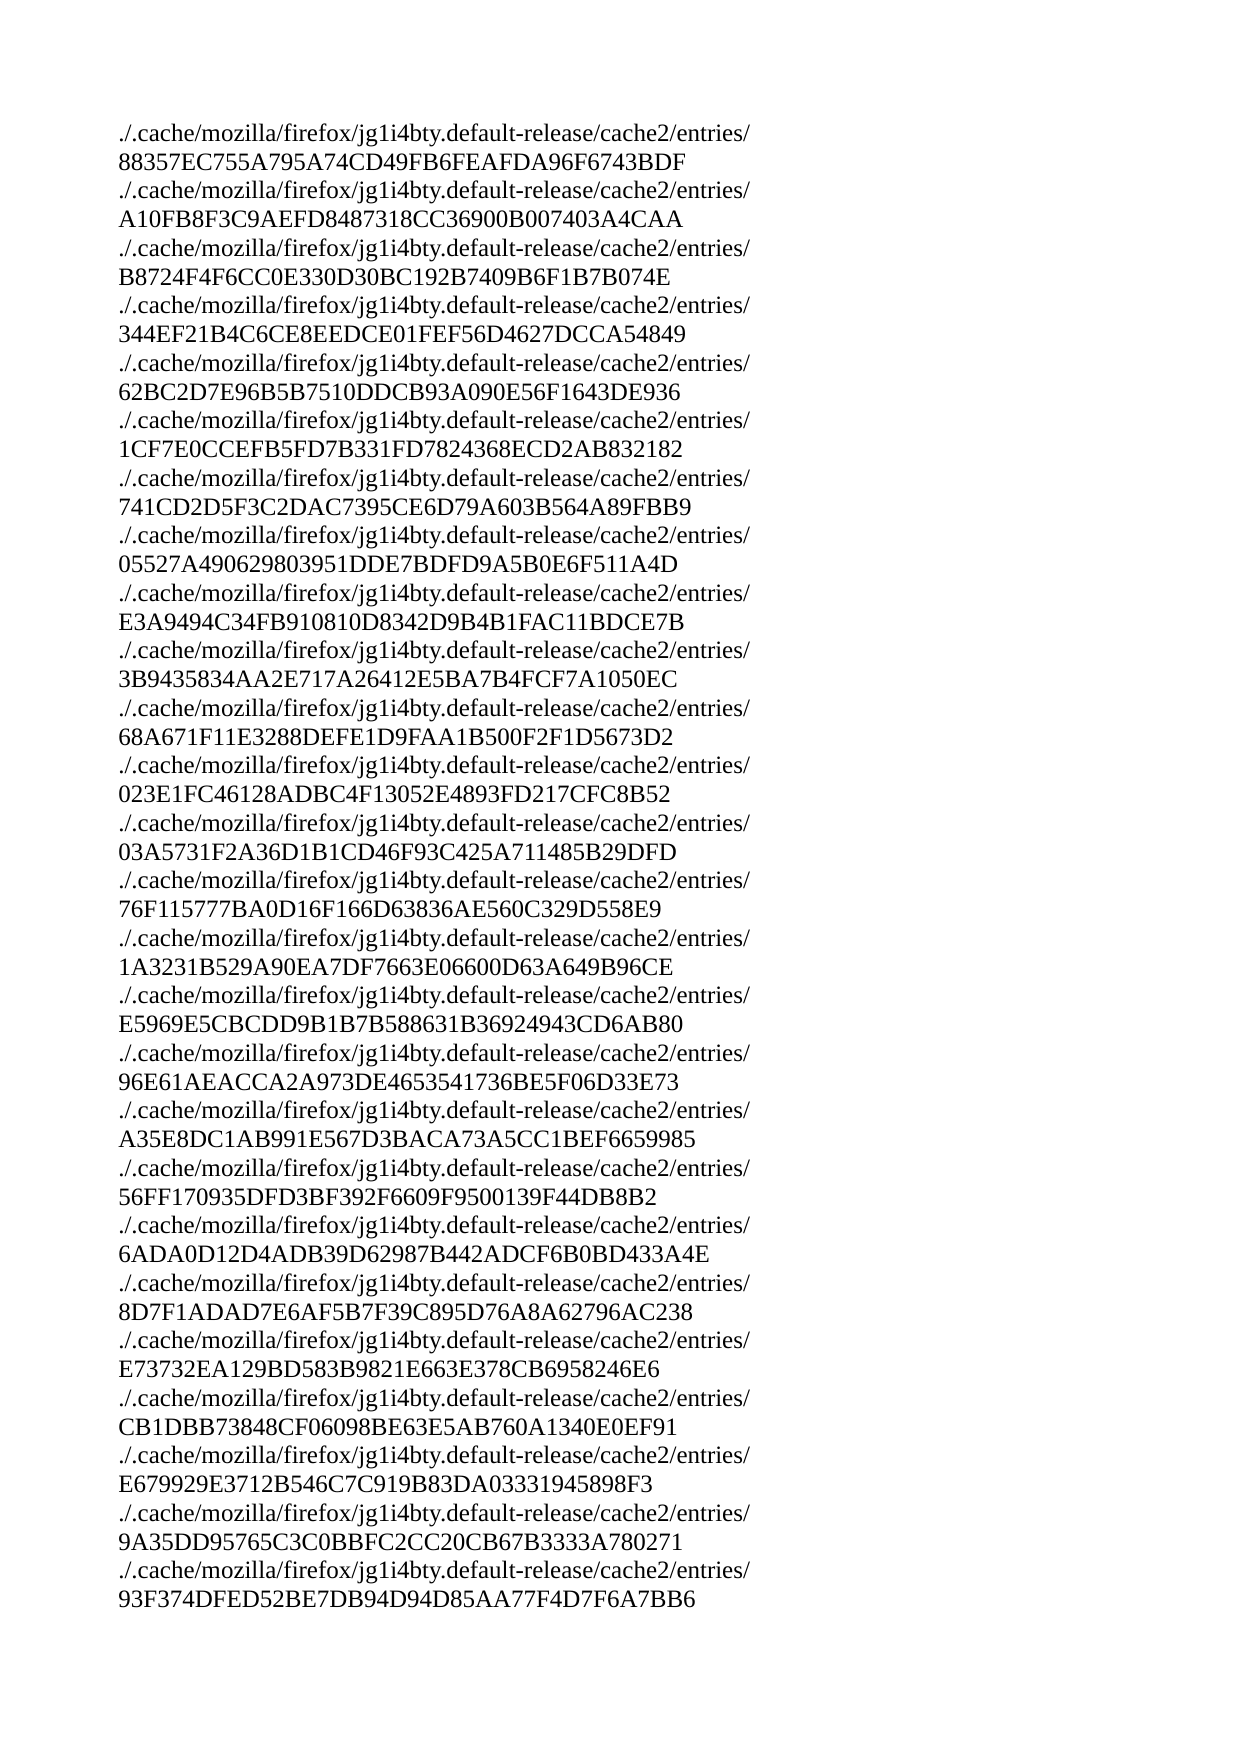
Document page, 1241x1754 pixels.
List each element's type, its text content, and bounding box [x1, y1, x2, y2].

text ./.cache/mozilla/firefox/jg1i4bty.default-release/cache2/entries/1A3231B529A90EA7DF7663E06600D63A649B96CE [118, 923, 1122, 981]
text ./.cache/mozilla/firefox/jg1i4bty.default-release/cache2/entries/E73732EA129BD583B9821E663E378CB6958246E6 [118, 1326, 1122, 1383]
text ./.cache/mozilla/firefox/jg1i4bty.default-release/cache2/entries/56FF170935DFD3BF392F6609F9500139F44DB8B2 [118, 1153, 1122, 1211]
text ./.cache/mozilla/firefox/jg1i4bty.default-release/cache2/entries/6ADA0D12D4ADB39D62987B442ADCF6B0BD433A4E [118, 1211, 1122, 1268]
text ./.cache/mozilla/firefox/jg1i4bty.default-release/cache2/entries/344EF21B4C6CE8EEDCE01FEF56D4627DCCA54849 [118, 291, 1122, 348]
text ./.cache/mozilla/firefox/jg1i4bty.default-release/cache2/entries/88357EC755A795A74CD49FB6FEAFDA96F6743BDF [118, 118, 1122, 176]
text ./.cache/mozilla/firefox/jg1i4bty.default-release/cache2/entries/1CF7E0CCEFB5FD7B331FD7824368ECD2AB832182 [118, 406, 1122, 463]
text ./.cache/mozilla/firefox/jg1i4bty.default-release/cache2/entries/E5969E5CBCDD9B1B7B588631B36924943CD6AB80 [118, 981, 1122, 1038]
text ./.cache/mozilla/firefox/jg1i4bty.default-release/cache2/entries/E3A9494C34FB910810D8342D9B4B1FAC11BDCE7B [118, 578, 1122, 636]
text ./.cache/mozilla/firefox/jg1i4bty.default-release/cache2/entries/03A5731F2A36D1B1CD46F93C425A711485B29DFD [118, 808, 1122, 866]
text ./.cache/mozilla/firefox/jg1i4bty.default-release/cache2/entries/62BC2D7E96B5B7510DDCB93A090E56F1643DE936 [118, 348, 1122, 406]
text ./.cache/mozilla/firefox/jg1i4bty.default-release/cache2/entries/CB1DBB73848CF06098BE63E5AB760A1340E0EF91 [118, 1383, 1122, 1441]
text ./.cache/mozilla/firefox/jg1i4bty.default-release/cache2/entries/A10FB8F3C9AEFD8487318CC36900B007403A4CAA [118, 176, 1122, 233]
text ./.cache/mozilla/firefox/jg1i4bty.default-release/cache2/entries/96E61AEACCA2A973DE4653541736BE5F06D33E73 [118, 1038, 1122, 1096]
text ./.cache/mozilla/firefox/jg1i4bty.default-release/cache2/entries/8D7F1ADAD7E6AF5B7F39C895D76A8A62796AC238 [118, 1268, 1122, 1326]
text ./.cache/mozilla/firefox/jg1i4bty.default-release/cache2/entries/B8724F4F6CC0E330D30BC192B7409B6F1B7B074E [118, 233, 1122, 291]
text ./.cache/mozilla/firefox/jg1i4bty.default-release/cache2/entries/3B9435834AA2E717A26412E5BA7B4FCF7A1050EC [118, 636, 1122, 693]
text ./.cache/mozilla/firefox/jg1i4bty.default-release/cache2/entries/76F115777BA0D16F166D63836AE560C329D558E9 [118, 866, 1122, 923]
text ./.cache/mozilla/firefox/jg1i4bty.default-release/cache2/entries/05527A490629803951DDE7BDFD9A5B0E6F511A4D [118, 521, 1122, 578]
text ./.cache/mozilla/firefox/jg1i4bty.default-release/cache2/entries/9A35DD95765C3C0BBFC2CC20CB67B3333A780271 [118, 1498, 1122, 1556]
text ./.cache/mozilla/firefox/jg1i4bty.default-release/cache2/entries/93F374DFED52BE7DB94D94D85AA77F4D7F6A7BB6 [118, 1556, 1122, 1613]
text ./.cache/mozilla/firefox/jg1i4bty.default-release/cache2/entries/023E1FC46128ADBC4F13052E4893FD217CFC8B52 [118, 751, 1122, 808]
text ./.cache/mozilla/firefox/jg1i4bty.default-release/cache2/entries/68A671F11E3288DEFE1D9FAA1B500F2F1D5673D2 [118, 693, 1122, 751]
text ./.cache/mozilla/firefox/jg1i4bty.default-release/cache2/entries/741CD2D5F3C2DAC7395CE6D79A603B564A89FBB9 [118, 463, 1122, 521]
text ./.cache/mozilla/firefox/jg1i4bty.default-release/cache2/entries/A35E8DC1AB991E567D3BACA73A5CC1BEF6659985 [118, 1096, 1122, 1153]
text ./.cache/mozilla/firefox/jg1i4bty.default-release/cache2/entries/E679929E3712B546C7C919B83DA03331945898F3 [118, 1441, 1122, 1498]
